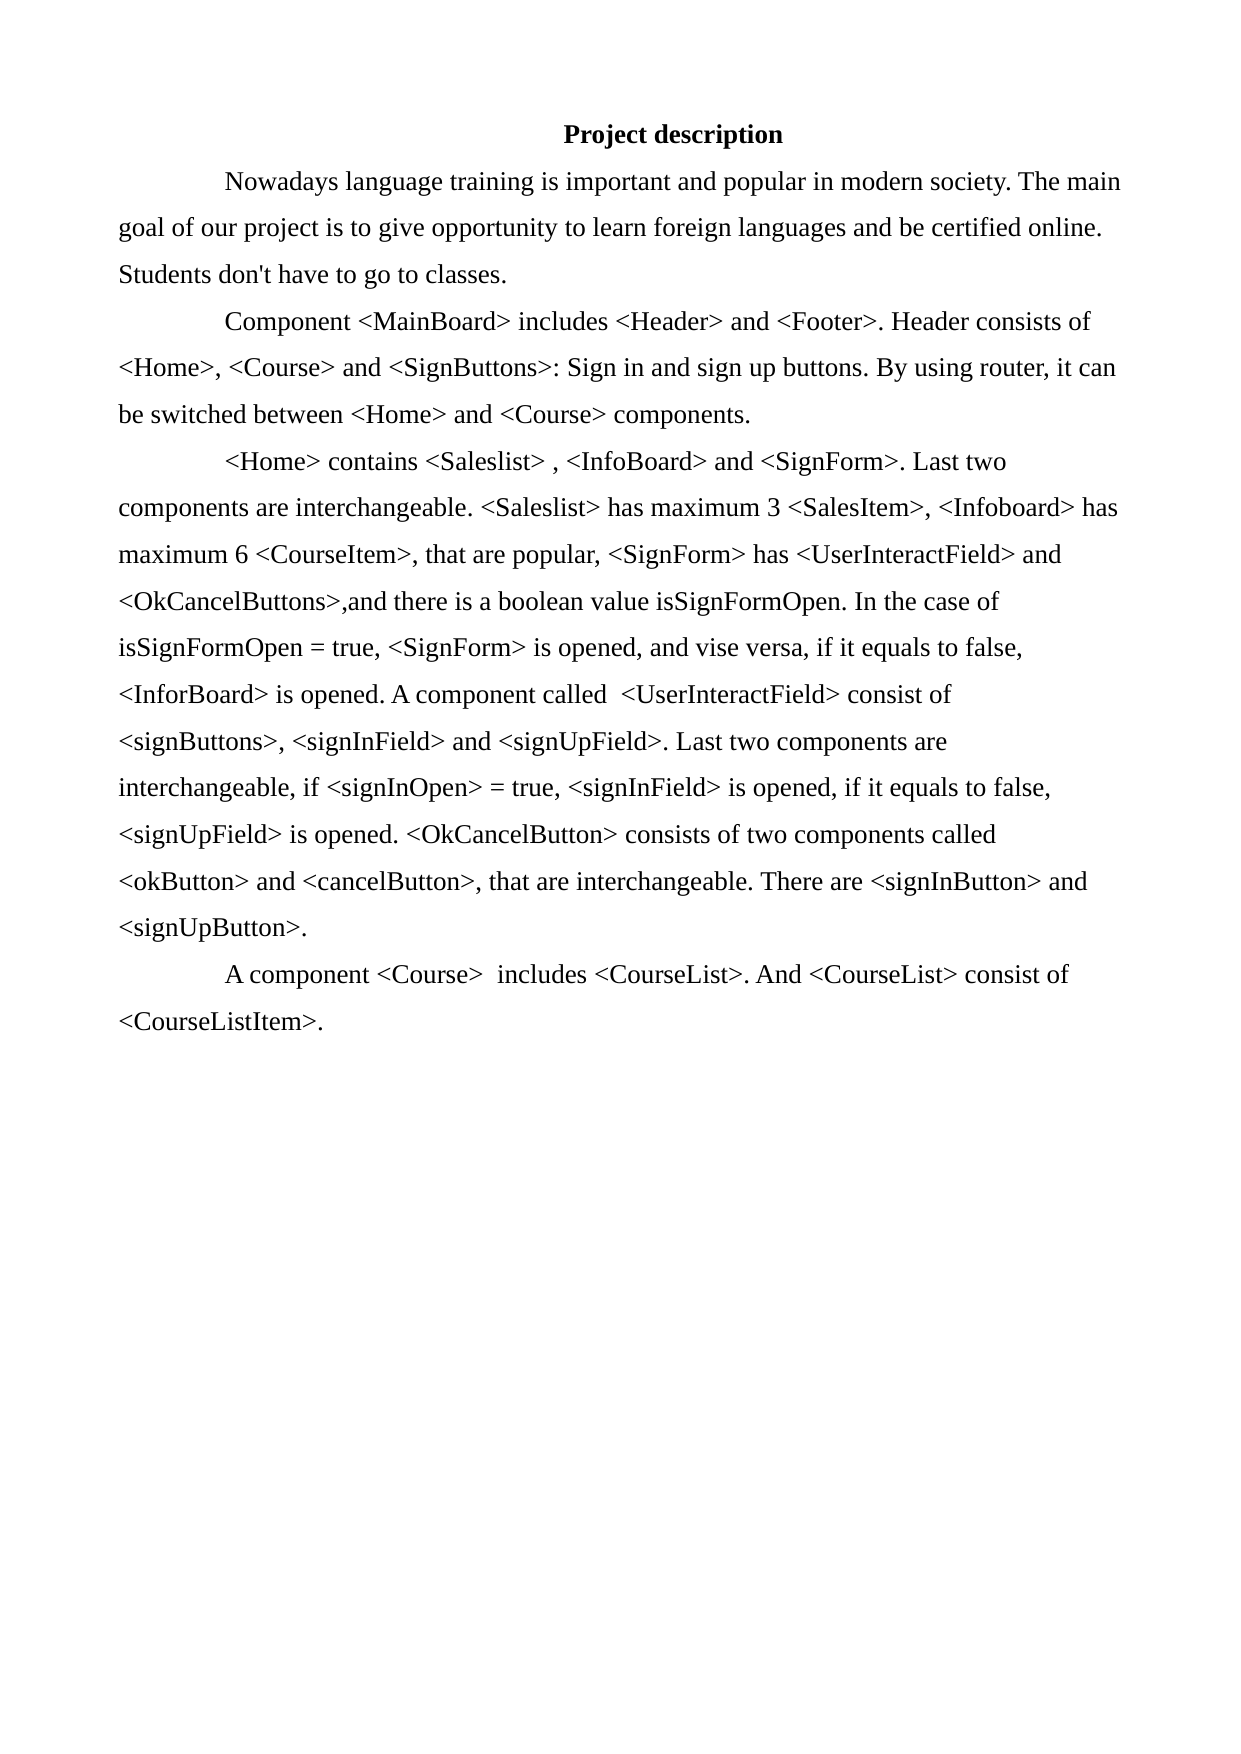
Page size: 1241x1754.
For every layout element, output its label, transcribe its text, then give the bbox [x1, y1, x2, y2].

text <Home> contains <Saleslist> , <InfoBoard> and <SignForm>. Last two components are interchangeable. <Saleslist> has maximum 3 <SalesItem>, <Infoboard> has maximum 6 <CourseItem>, that are popular, <SignForm> has <UserInteractField> and <OkCancelButtons>,and there is a boolean value isSignFormOpen. In the case of isSignFormOpen = true, <SignForm> is opened, and vise versa, if it equals to false, <InforBoard> is opened. A component called <UserInteractField> consist of <signButtons>, <signInField> and <signUpField>. Last two components are interchangeable, if <signInOpen> = true, <signInField> is opened, if it equals to false, <signUpField> is opened. <OkCancelButton> consists of two components called <okButton> and <cancelButton>, that are interchangeable. There are <signInButton> and <signUpButton>. [118, 445, 1122, 943]
text A component <Course> includes <CourseList>. And <CourseList> consist of <CourseListItem>. [118, 958, 1122, 1036]
text Project description [118, 118, 1122, 149]
text Component <MainBoard> includes <Header> and <Footer>. Header consists of <Home>, <Course> and <SignButtons>: Sign in and sign up buttons. By using router, it can be switched between <Home> and <Course> components. [118, 305, 1122, 429]
text Nowadays language training is important and popular in modern society. The main goal of our project is to give opportunity to learn foreign languages and be certified online. Students don't have to go to classes. [118, 165, 1122, 289]
